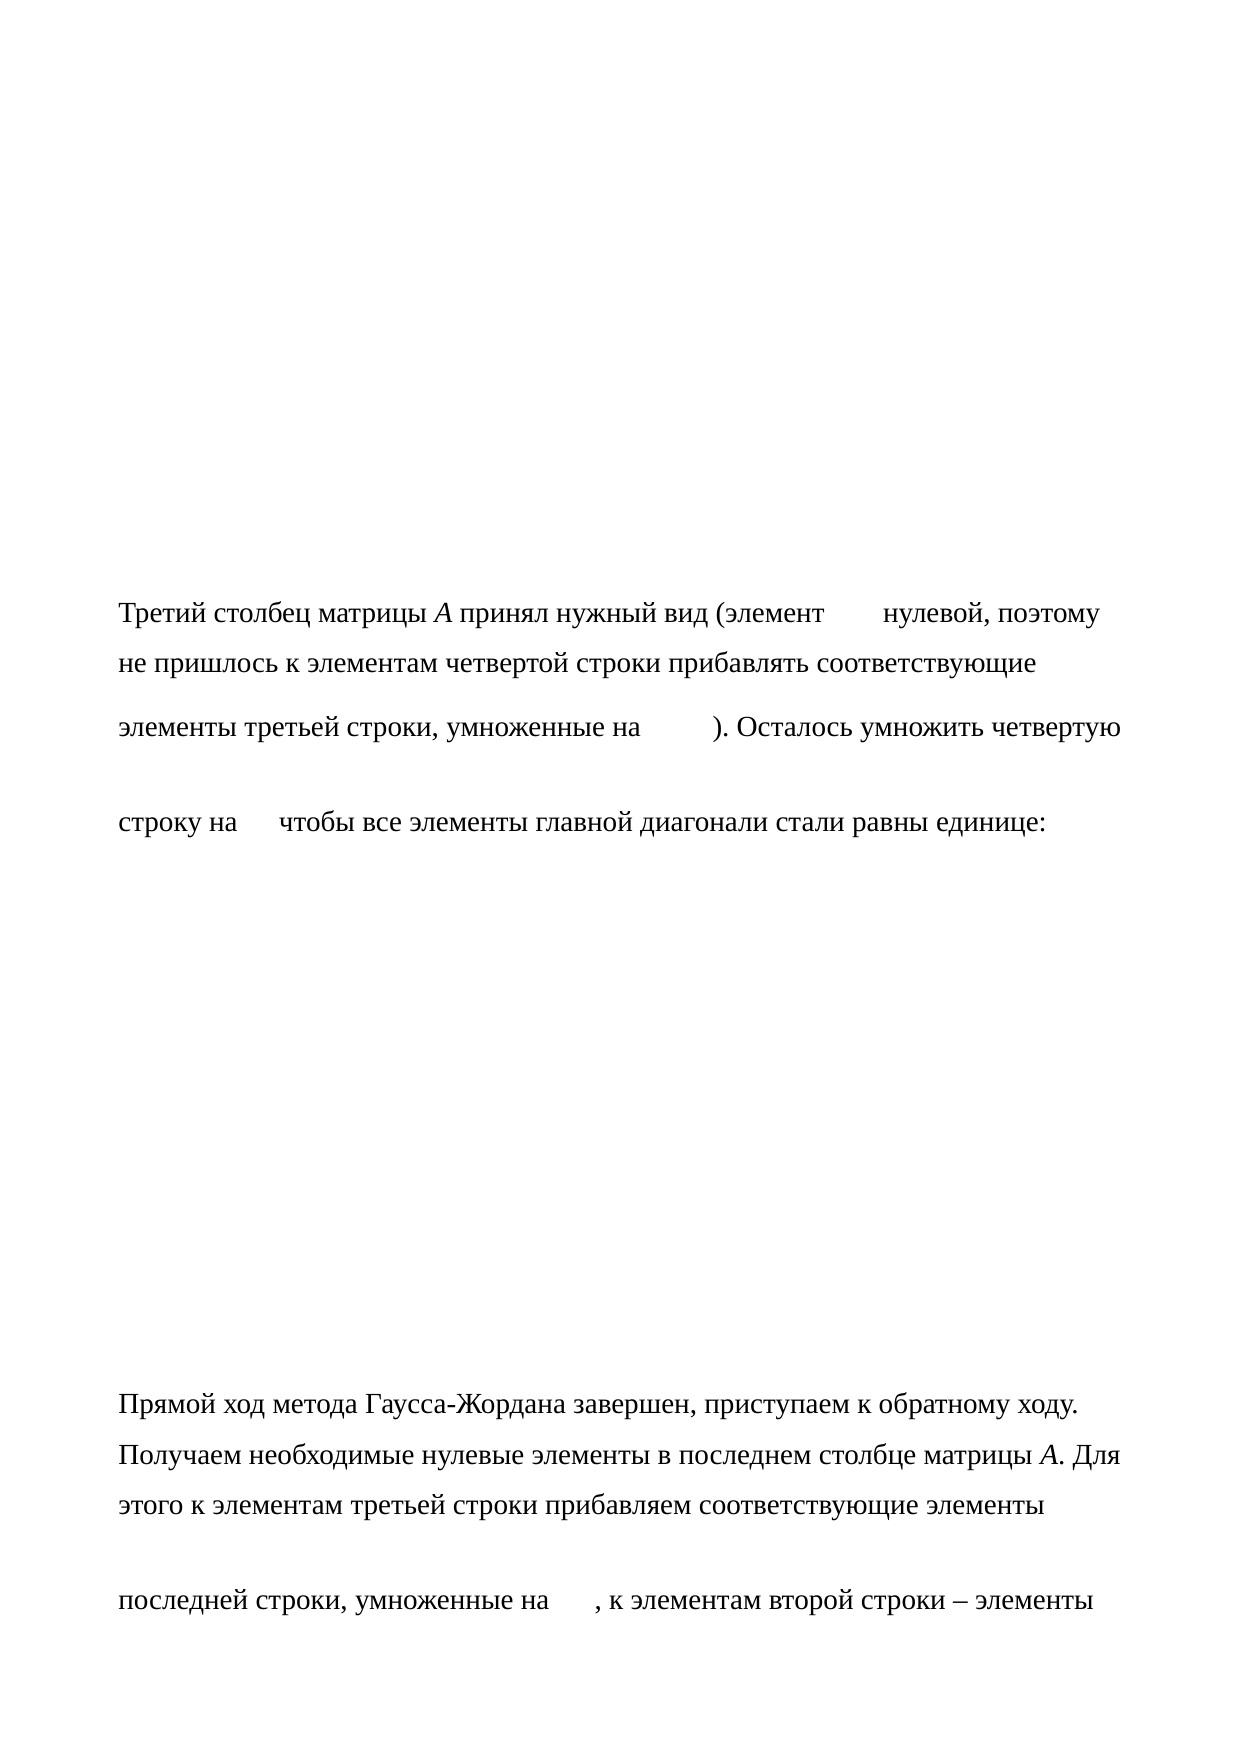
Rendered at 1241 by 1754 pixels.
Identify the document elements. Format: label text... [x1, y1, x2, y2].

text Прямой ход метода Гаусса-Жордана завершен, приступаем к обратному ходу. Получаем необходимые нулевые элементы в последнем столбце матрицы А. Для этого к элементам третьей строки прибавляем соответствующие элементы последней строки, умноженные на , к элементам второй строки – элементы [118, 1387, 1122, 1616]
text Третий столбец матрицы А принял нужный вид (элемент нулевой, поэтому не пришлось к элементам четвертой строки прибавлять соответствующие элементы третьей строки, умноженные на ). Осталось умножить четвертую строку на чтобы все элементы главной диагонали стали равны единице: [118, 586, 1122, 837]
